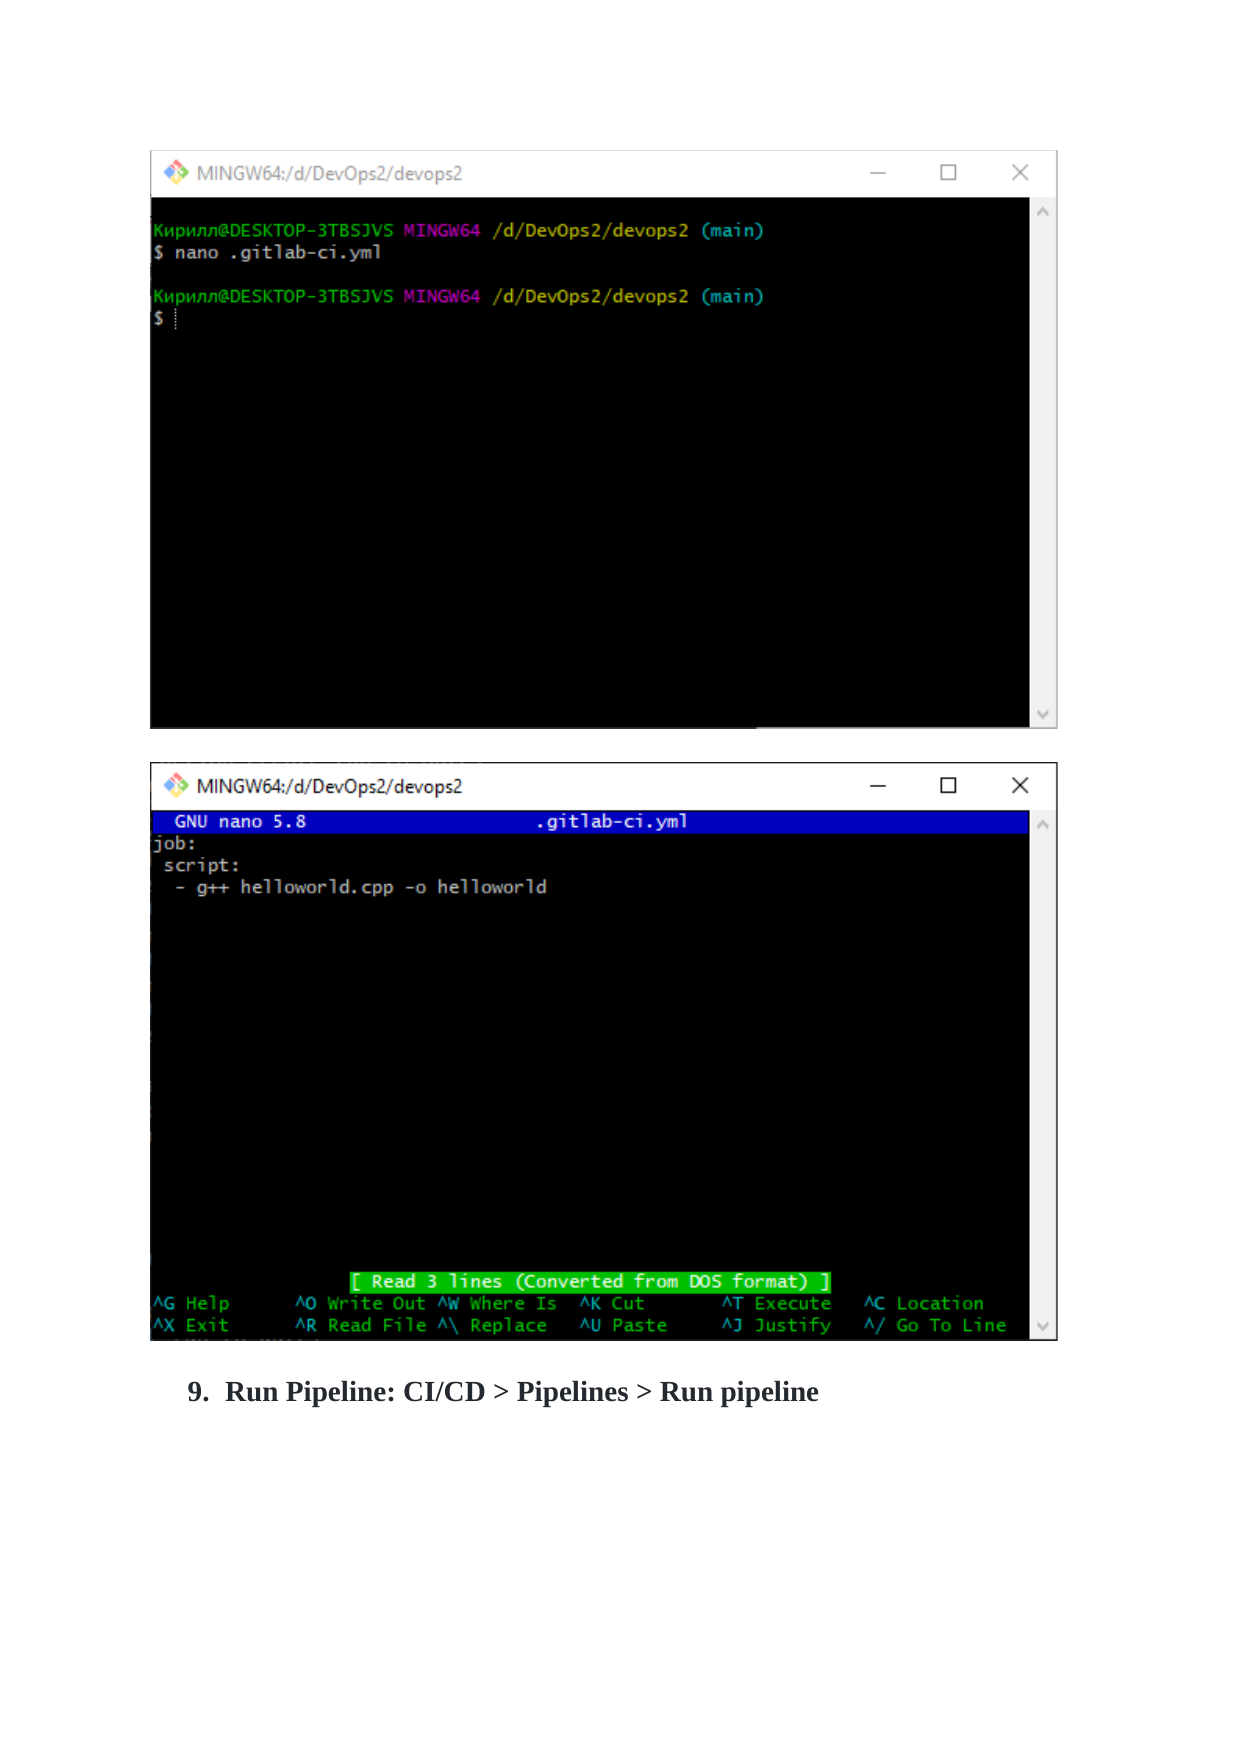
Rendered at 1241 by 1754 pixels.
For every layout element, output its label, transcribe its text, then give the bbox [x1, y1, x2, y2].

picture [150, 762, 1058, 1341]
list Run Pipeline: CI/CD > Pipelines > Run pipeline [187, 1374, 1090, 1408]
picture [150, 150, 1058, 729]
